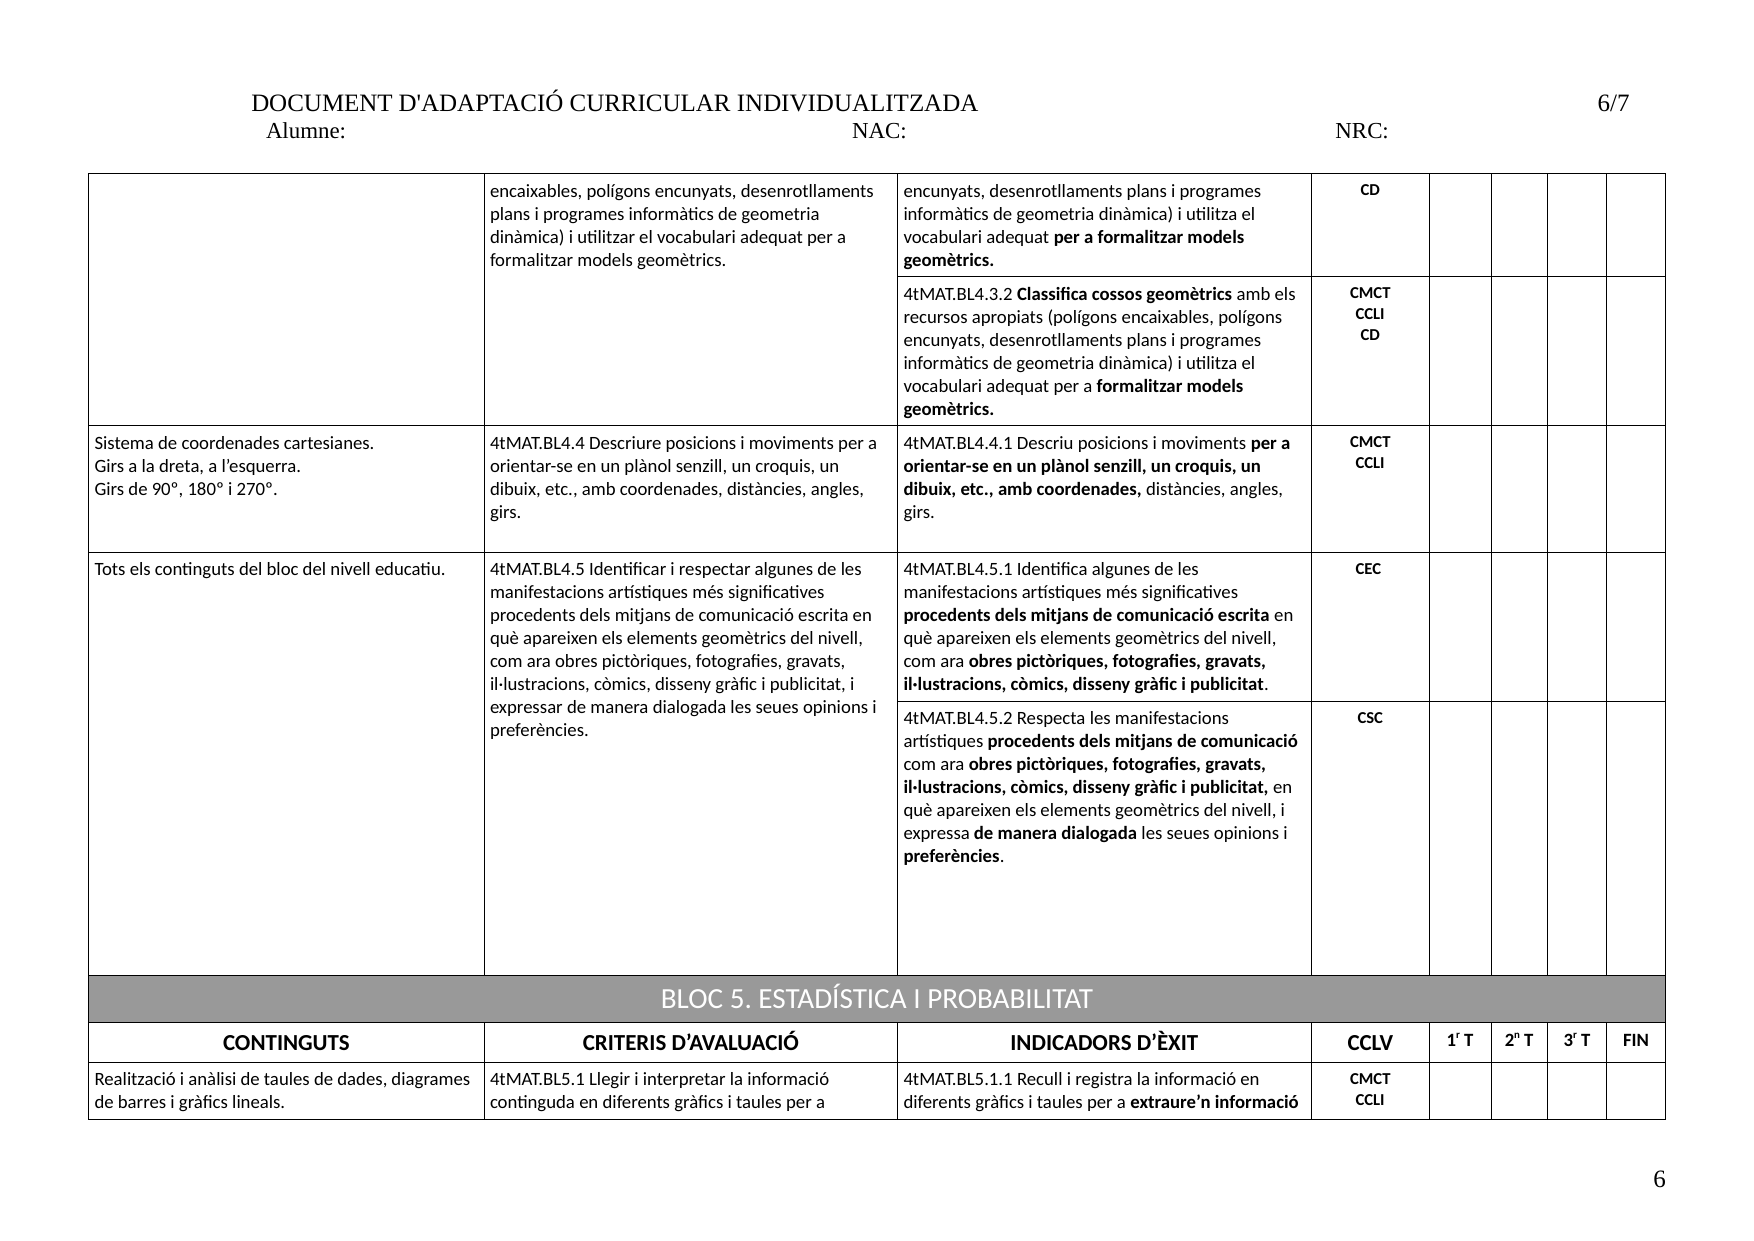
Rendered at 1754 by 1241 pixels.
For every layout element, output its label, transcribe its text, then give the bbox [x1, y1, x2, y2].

table_cell BLOC 5. ESTADÍSTICA I PROBABILITAT [89, 976, 1665, 1022]
table_cell 2n T [1492, 1023, 1547, 1062]
table_cell [1492, 702, 1547, 975]
table_cell [1430, 277, 1491, 425]
table_cell [1607, 1063, 1665, 1119]
table_cell Realització i anàlisi de taules de dades, diagrames de barres i gràfics lineals. [89, 1063, 484, 1119]
table_cell CCLV [1312, 1023, 1429, 1062]
table_cell 4tMAT.BL4.5.2 Respecta les manifestacions artístiques procedents dels mitjans de comunicació com ara obres pictòriques, fotografies, gravats, il·lustracions, còmics, disseny gràfic i publicitat, en què apareixen els elements geomètrics del nivell, i expressa de manera dialogada les seues opinions i preferències. [898, 702, 1311, 975]
table_cell [1430, 426, 1491, 552]
table_cell [1607, 553, 1665, 701]
table_cell [1548, 1063, 1606, 1119]
table_cell [1548, 702, 1606, 975]
table_cell 4tMAT.BL4.4.1 Descriu posicions i moviments per a orientar-se en un plànol senzill, un croquis, un dibuix, etc., amb coordenades, distàncies, angles, girs. [898, 426, 1311, 552]
table_cell CEC [1312, 553, 1429, 701]
table_cell CRITERIS D’AVALUACIÓ [485, 1023, 897, 1062]
table_cell 1r T [1430, 1023, 1491, 1062]
table_cell 4tMAT.BL5.1 Llegir i interpretar la informació continguda en diferents gràfics i taules per a [485, 1063, 897, 1119]
table_cell [1548, 174, 1606, 276]
table_cell [1492, 174, 1547, 276]
table_cell 4tMAT.BL4.3.2 Classifica cossos geomètrics amb els recursos apropiats (polígons encaixables, polígons encunyats, desenrotllaments plans i programes informàtics de geometria dinàmica) i utilitza el vocabulari adequat per a formalitzar models geomètrics. [898, 277, 1311, 425]
table_cell encaixables, polígons encunyats, desenrotllaments plans i programes informàtics de geometria dinàmica) i utilitzar el vocabulari adequat per a formalitzar models geomètrics. [485, 174, 897, 425]
table_cell [1607, 277, 1665, 425]
table_cell [1492, 277, 1547, 425]
table_cell 3r T [1548, 1023, 1606, 1062]
table_cell [1607, 702, 1665, 975]
table_cell CMCT CCLI CD [1312, 277, 1429, 425]
table_cell [1430, 174, 1491, 276]
table_cell [1430, 702, 1491, 975]
table_cell [89, 174, 484, 425]
table_cell Sistema de coordenades cartesianes. Girs a la dreta, a l’esquerra. Girs de 90º, 180º i 270º. [89, 426, 484, 552]
table_cell CMCT CCLI [1312, 1063, 1429, 1119]
table_cell CONTINGUTS [89, 1023, 484, 1062]
table_cell CMCT CCLI [1312, 426, 1429, 552]
table_cell [1492, 553, 1547, 701]
table_cell [1548, 277, 1606, 425]
table_cell [1492, 426, 1547, 552]
table_cell CSC [1312, 702, 1429, 975]
table_cell [1492, 1063, 1547, 1119]
table_cell [1548, 553, 1606, 701]
table_cell [1548, 426, 1606, 552]
table_cell CD [1312, 174, 1429, 276]
table_cell [1430, 553, 1491, 701]
table_cell [1607, 426, 1665, 552]
table_cell 4tMAT.BL5.1.1 Recull i registra la informació en diferents gràfics i taules per a extraure’n informació [898, 1063, 1311, 1119]
table_cell [1607, 174, 1665, 276]
table_cell 4tMAT.BL4.4 Descriure posicions i moviments per a orientar-se en un plànol senzill, un croquis, un dibuix, etc., amb coordenades, distàncies, angles, girs. [485, 426, 897, 552]
table_cell FIN [1607, 1023, 1665, 1062]
table_cell [1430, 1063, 1491, 1119]
table_cell 4tMAT.BL4.5.1 Identifica algunes de les manifestacions artístiques més significatives procedents dels mitjans de comunicació escrita en què apareixen els elements geomètrics del nivell, com ara obres pictòriques, fotografies, gravats, il·lustracions, còmics, disseny gràfic i publicitat. [898, 553, 1311, 701]
table_cell INDICADORS D’ÈXIT [898, 1023, 1311, 1062]
table_cell encunyats, desenrotllaments plans i programes informàtics de geometria dinàmica) i utilitza el vocabulari adequat per a formalitzar models geomètrics. [898, 174, 1311, 276]
table_cell 4tMAT.BL4.5 Identificar i respectar algunes de les manifestacions artístiques més significatives procedents dels mitjans de comunicació escrita en què apareixen els elements geomètrics del nivell, com ara obres pictòriques, fotografies, gravats, il·lustracions, còmics, disseny gràfic i publicitat, i expressar de manera dialogada les seues opinions i preferències. [485, 553, 897, 975]
table_cell Tots els continguts del bloc del nivell educatiu. [89, 553, 484, 975]
